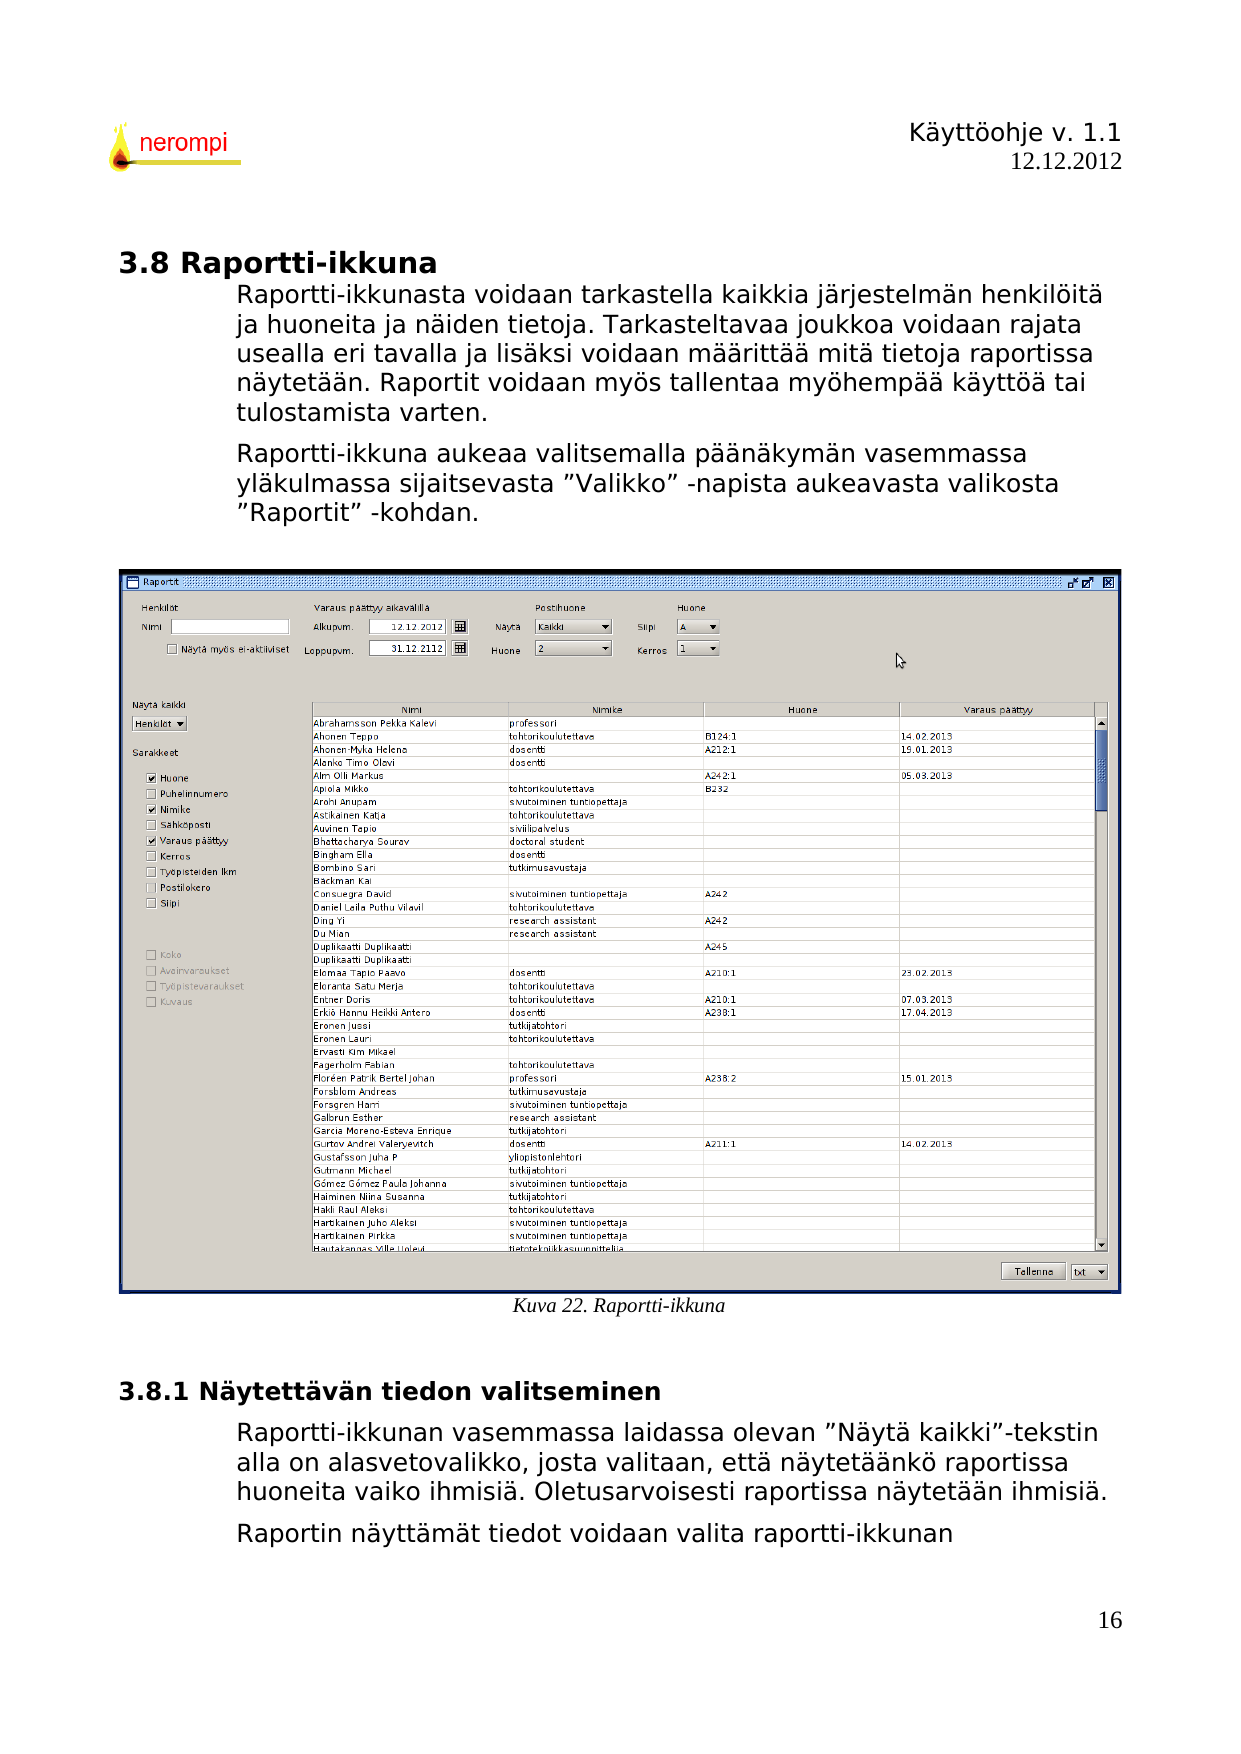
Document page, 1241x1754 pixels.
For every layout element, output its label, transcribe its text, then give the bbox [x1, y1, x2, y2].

text Raportti-ikkunasta voidaan tarkastella kaikkia järjestelmän henkilöitä ja huoneita ja näiden tietoja. Tarkasteltavaa joukkoa voidaan rajata usealla eri tavalla ja lisäksi voidaan määrittää mitä tietoja raportissa näytetään. Raportit voidaan myös tallentaa myöhempää käyttöä tai tulostamista varten. [236, 281, 1122, 427]
text Raportti-ikkunan vasemmassa laidassa olevan ”Näytä kaikki”-tekstin alla on alasvetovalikko, josta valitaan, että näytetäänkö raportissa huoneita vaiko ihmisiä. Oletusarvoisesti raportissa näytetään ihmisiä. [236, 1419, 1122, 1506]
text Raportti-ikkuna aukeaa valitsemalla päänäkymän vasemmassa yläkulmassa sijaitsevasta ”Valikko” -napista aukeavasta valikosta ”Raportit” -kohdan. [236, 439, 1122, 527]
picture [118, 569, 1122, 1294]
subtitle Näytettävän tiedon valitseminen [118, 1377, 1122, 1406]
picture [107, 118, 255, 176]
text Kuva 22. Raportti-ikkuna [119, 1294, 1121, 1317]
subtitle Raportti-ikkuna [118, 246, 1122, 281]
text Raportin näyttämät tiedot voidaan valita raportti-ikkunan [236, 1519, 1122, 1548]
